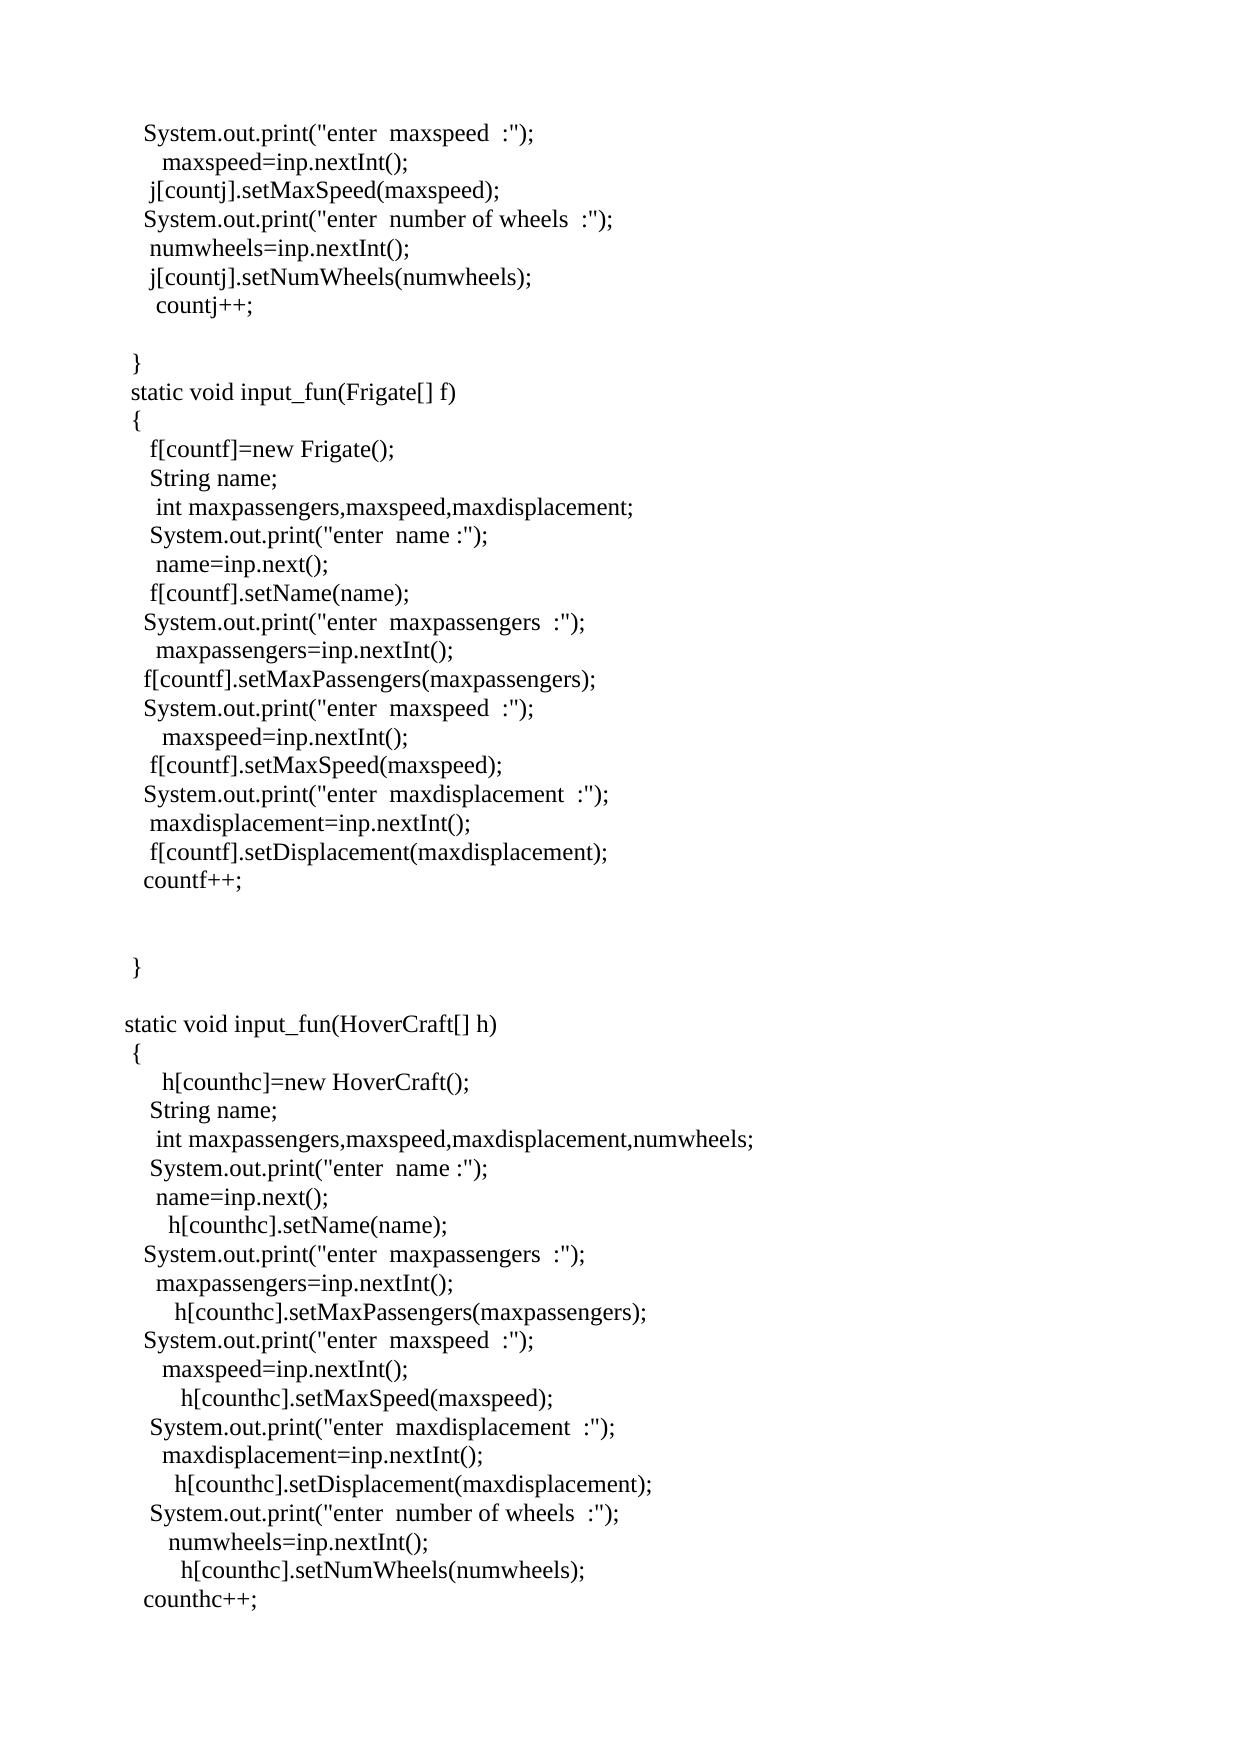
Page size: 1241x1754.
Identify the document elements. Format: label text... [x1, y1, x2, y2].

text h[counthc].setNumWheels(numwheels); [118, 1556, 1122, 1584]
text System.out.print("enter name :"); [118, 521, 1122, 549]
text { [118, 406, 1122, 434]
text numwheels=inp.nextInt(); [118, 233, 1122, 262]
text System.out.print("enter maxdisplacement :"); [118, 1412, 1122, 1441]
text System.out.print("enter maxspeed :"); [118, 118, 1122, 147]
text f[countf].setDisplacement(maxdisplacement); [118, 837, 1122, 866]
text maxdisplacement=inp.nextInt(); [118, 1441, 1122, 1469]
text countj++; [118, 291, 1122, 319]
text } [118, 348, 1122, 377]
text maxspeed=inp.nextInt(); [118, 147, 1122, 176]
text maxspeed=inp.nextInt(); [118, 722, 1122, 751]
text System.out.print("enter number of wheels :"); [118, 204, 1122, 233]
text h[counthc].setName(name); [118, 1211, 1122, 1239]
text maxpassengers=inp.nextInt(); [118, 636, 1122, 664]
text f[countf].setName(name); [118, 578, 1122, 607]
text j[countj].setNumWheels(numwheels); [118, 262, 1122, 291]
text f[countf].setMaxPassengers(maxpassengers); [118, 664, 1122, 693]
text System.out.print("enter maxpassengers :"); [118, 607, 1122, 636]
text name=inp.next(); [118, 549, 1122, 578]
text static void input_fun(Frigate[] f) [118, 377, 1122, 406]
text countf++; [118, 866, 1122, 894]
text maxpassengers=inp.nextInt(); [118, 1268, 1122, 1297]
text f[countf]=new Frigate(); [118, 434, 1122, 463]
text System.out.print("enter maxspeed :"); [118, 1326, 1122, 1354]
text System.out.print("enter maxpassengers :"); [118, 1239, 1122, 1268]
text h[counthc]=new HoverCraft(); [118, 1067, 1122, 1096]
text System.out.print("enter number of wheels :"); [118, 1498, 1122, 1527]
text maxdisplacement=inp.nextInt(); [118, 808, 1122, 837]
text f[countf].setMaxSpeed(maxspeed); [118, 751, 1122, 779]
text String name; [118, 463, 1122, 492]
text int maxpassengers,maxspeed,maxdisplacement,numwheels; [118, 1124, 1122, 1153]
text maxspeed=inp.nextInt(); [118, 1354, 1122, 1383]
text static void input_fun(HoverCraft[] h) [118, 1009, 1122, 1038]
text h[counthc].setMaxSpeed(maxspeed); [118, 1383, 1122, 1412]
text System.out.print("enter maxspeed :"); [118, 693, 1122, 722]
text counthc++; [118, 1584, 1122, 1613]
text String name; [118, 1096, 1122, 1124]
text numwheels=inp.nextInt(); [118, 1527, 1122, 1556]
text name=inp.next(); [118, 1182, 1122, 1211]
text h[counthc].setDisplacement(maxdisplacement); [118, 1469, 1122, 1498]
text h[counthc].setMaxPassengers(maxpassengers); [118, 1297, 1122, 1326]
text { [118, 1038, 1122, 1067]
text int maxpassengers,maxspeed,maxdisplacement; [118, 492, 1122, 521]
text System.out.print("enter maxdisplacement :"); [118, 779, 1122, 808]
text j[countj].setMaxSpeed(maxspeed); [118, 176, 1122, 204]
text } [118, 952, 1122, 981]
text System.out.print("enter name :"); [118, 1153, 1122, 1182]
